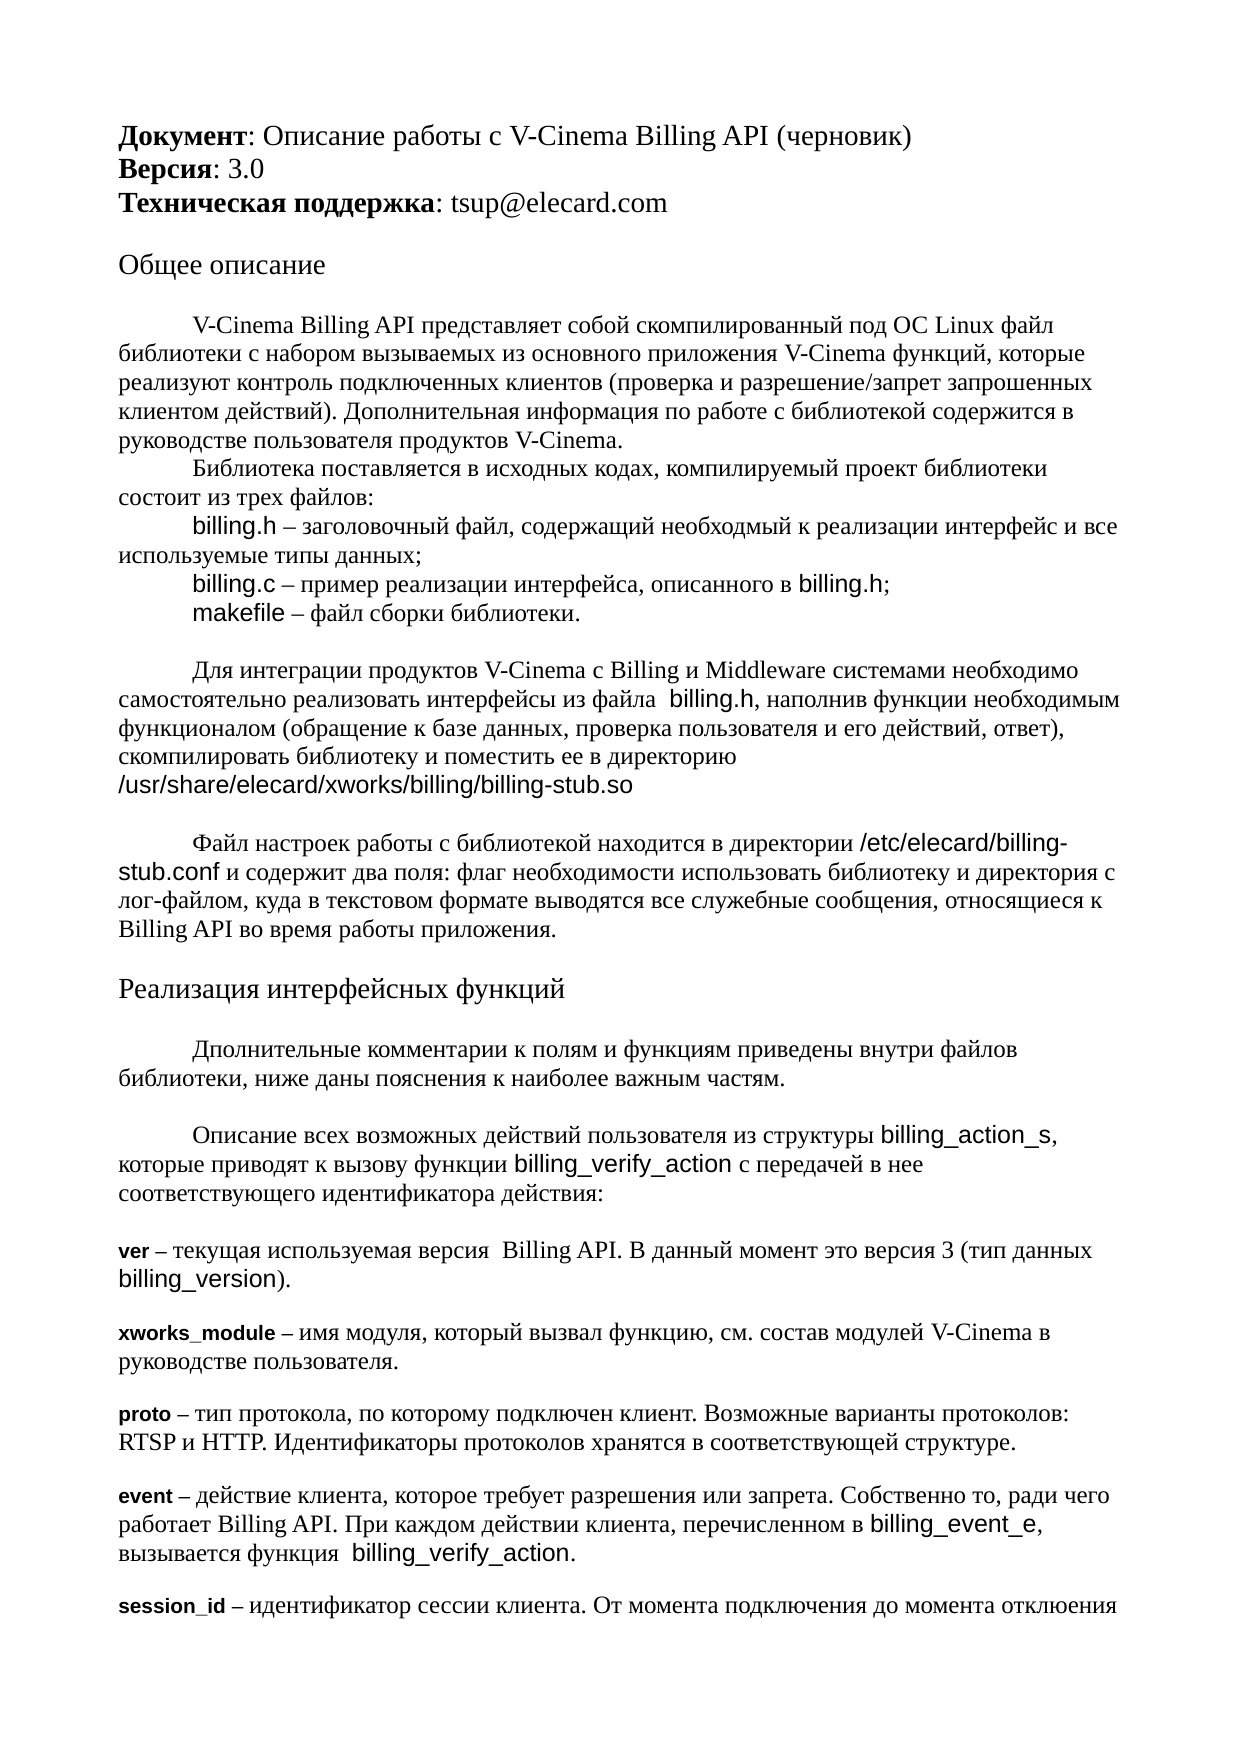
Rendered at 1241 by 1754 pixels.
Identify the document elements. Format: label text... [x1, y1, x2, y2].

text makefile – файл сборки библиотеки. [118, 597, 1122, 626]
text Дполнительные комментарии к полям и функциям приведены внутри файлов библиотеки, ниже даны пояснения к наиболее важным частям. [118, 1034, 1122, 1091]
text billing.с – пример реализации интерфейса, описанного в billing.h; [118, 569, 1122, 597]
text Описание всех возможных действий пользователя из структуры billing_action_s, которые приводят к вызову функции billing_verify_action с передачей в нее соответствующего идентификатора действия: [118, 1120, 1122, 1207]
text Документ: Описание работы с V-Cinema Billing API (черновик) [118, 118, 1122, 152]
text billing.h – заголовочный файл, содержащий необходмый к реализации интерфейс и все используемые типы данных; [118, 511, 1122, 569]
text proto – тип протокола, по которому подключен клиент. Возможные варианты протоколов: RTSP и HTTP. Идентификаторы протоколов хранятся в соответствующей структуре. [118, 1398, 1122, 1456]
text Файл настроек работы с библиотекой находится в директории /etc/elecard/billing-stub.conf и содержит два поля: флаг необходимости использовать библиотеку и директория с лог-файлом, куда в текстовом формате выводятся все служебные сообщения, относящиеся к Billing API во время работы приложения. [118, 828, 1122, 943]
text Библиотека поставляется в исходных кодах, компилируемый проект библиотеки состоит из трех файлов: [118, 453, 1122, 511]
text xworks_module – имя модуля, который вызвал функцию, см. состав модулей V-Cinema в руководстве пользователя. [118, 1317, 1122, 1374]
text V-Cinema Billing API представляет собой скомпилированный под ОС Linux файл библиотеки с набором вызываемых из основного приложения V-Cinema функций, которые реализуют контроль подключенных клиентов (проверка и разрешение/запрет запрошенных клиентом действий). Дополнительная информация по работе с библиотекой содержится в руководстве пользователя продуктов V-Cinema. [118, 310, 1122, 453]
text Для интеграции продуктов V-Cinema с Billing и Middleware системами необходимо самостоятельно реализовать интерфейсы из файла billing.h, наполнив функции необходимым функционалом (обращение к базе данных, проверка пользователя и его действий, ответ), скомпилировать библиотеку и поместить ее в директорию /usr/share/elecard/xworks/billing/billing-stub.so [118, 655, 1122, 799]
text ver – текущая используемая версия Billing API. В данный момент это версия 3 (тип данных billing_version). [118, 1235, 1122, 1293]
text event – действие клиента, которое требует разрешения или запрета. Собственно то, ради чего работает Billing API. При каждом действии клиента, перечисленном в billing_event_e, вызывается функция billing_verify_action. [118, 1480, 1122, 1566]
text Техническая поддержка: tsup@elecard.com [118, 185, 1122, 219]
text Версия: 3.0 [118, 152, 1122, 185]
text session_id – идентификатор сессии клиента. От момента подключения до момента отклюения [118, 1590, 1122, 1619]
text Реализация интерфейсных функций [118, 972, 1122, 1005]
text Общее описание [118, 247, 1122, 281]
